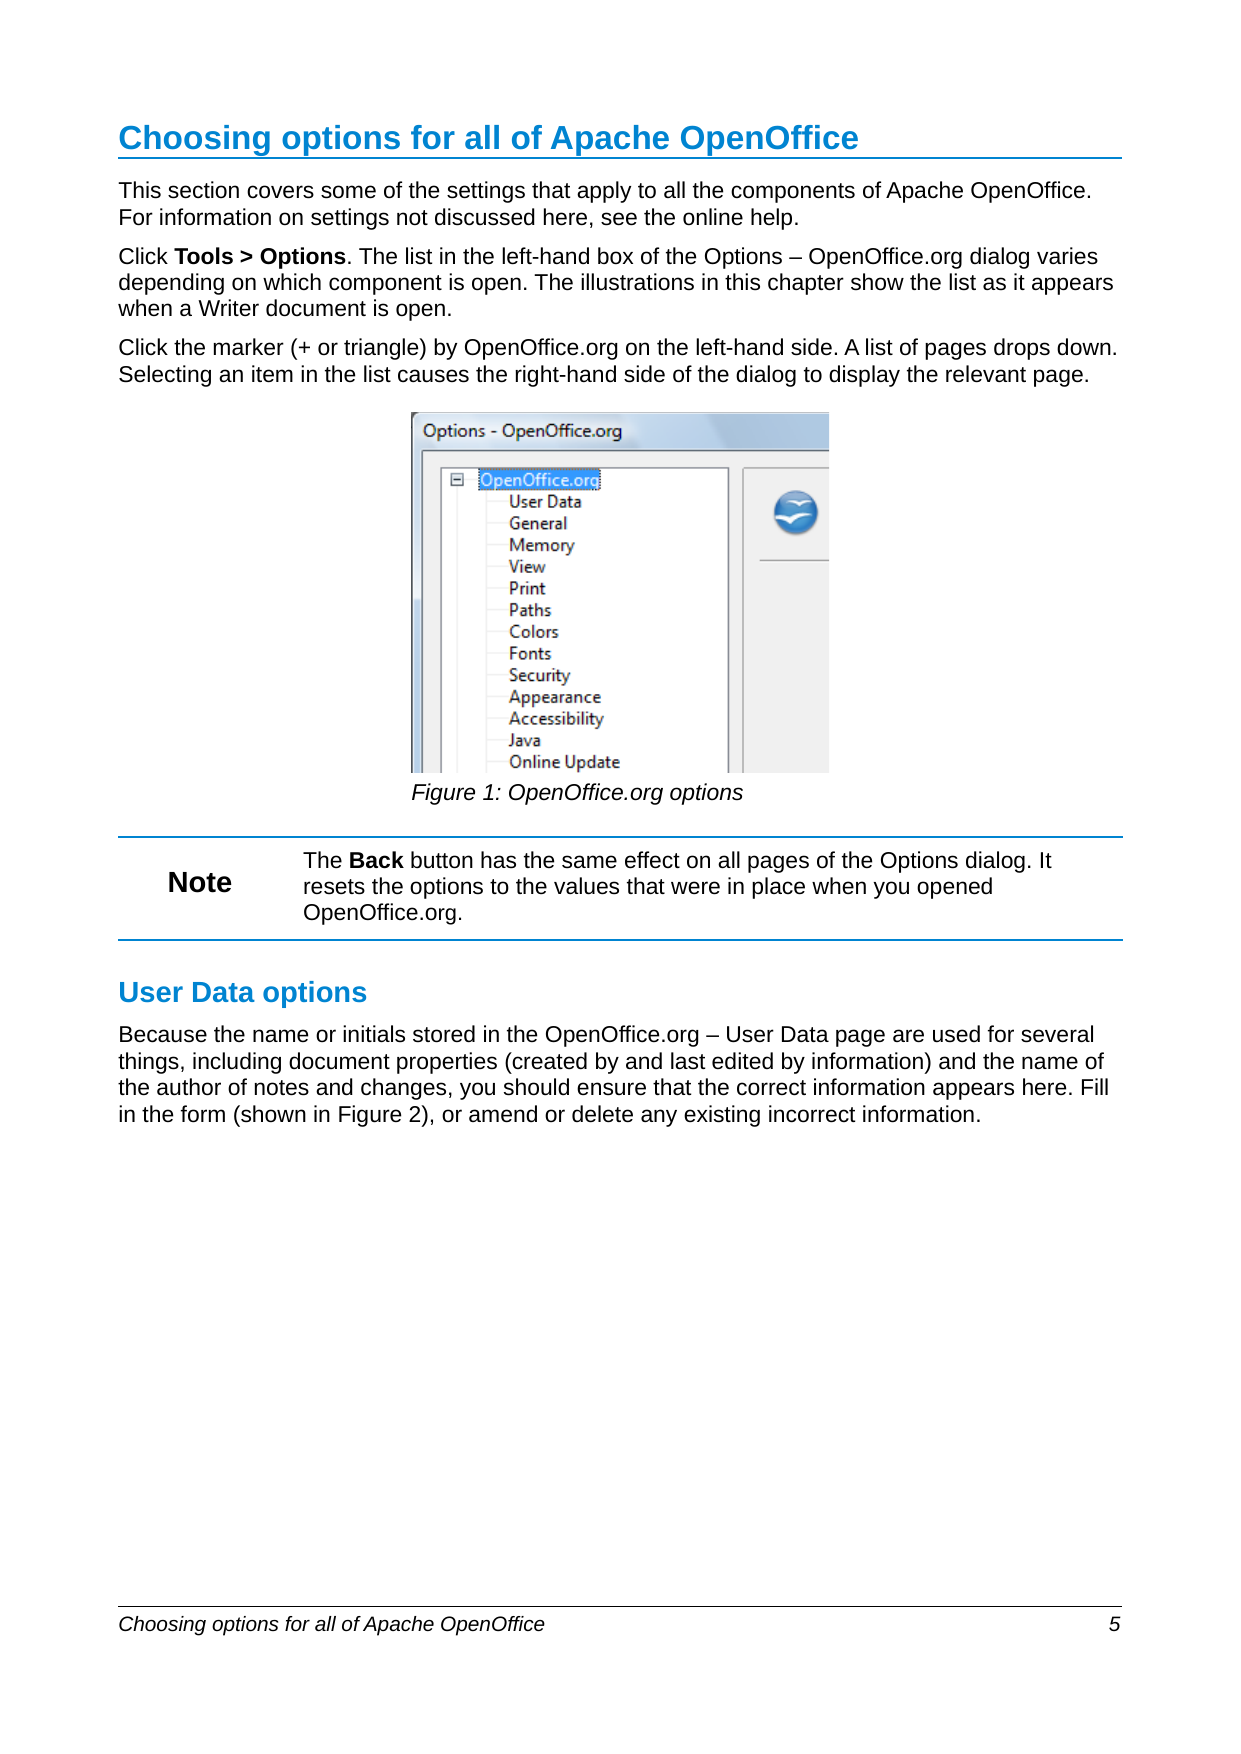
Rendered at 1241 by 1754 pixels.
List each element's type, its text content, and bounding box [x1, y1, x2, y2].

table_header The Back button has the same effect on all pages of the Options dialog. It resets the options to the values that were in place when you opened OpenOffice.org. [281, 838, 1122, 939]
subtitle User Data options [118, 976, 1122, 1009]
subtitle Choosing options for all of Apache OpenOffice [118, 118, 1122, 157]
text Because the name or initials stored in the OpenOffice.org – User Data page are used for several things, including document properties (created by and last edited by information) and the name of the author of notes and changes, you should ensure that the correct information appears here. Fill in the form (shown in Figure 2), or amend or delete any existing incorrect information. [118, 1021, 1122, 1127]
text Figure 1: OpenOffice.org options [411, 779, 829, 805]
picture [411, 412, 830, 773]
text Click Tools > Options. The list in the left-hand box of the Options – OpenOffice.org dialog varies depending on which component is open. The illustrations in this chapter show the list as it appears when a Writer document is open. [118, 243, 1122, 322]
table_header Note [118, 838, 281, 939]
text This section covers some of the settings that apply to all the components of Apache OpenOffice. For information on settings not discussed here, see the online help. [118, 177, 1122, 230]
text Click the marker (+ or triangle) by OpenOffice.org on the left-hand side. A list of pages drops down. Selecting an item in the list causes the right-hand side of the dialog to display the relevant page. [118, 334, 1122, 387]
